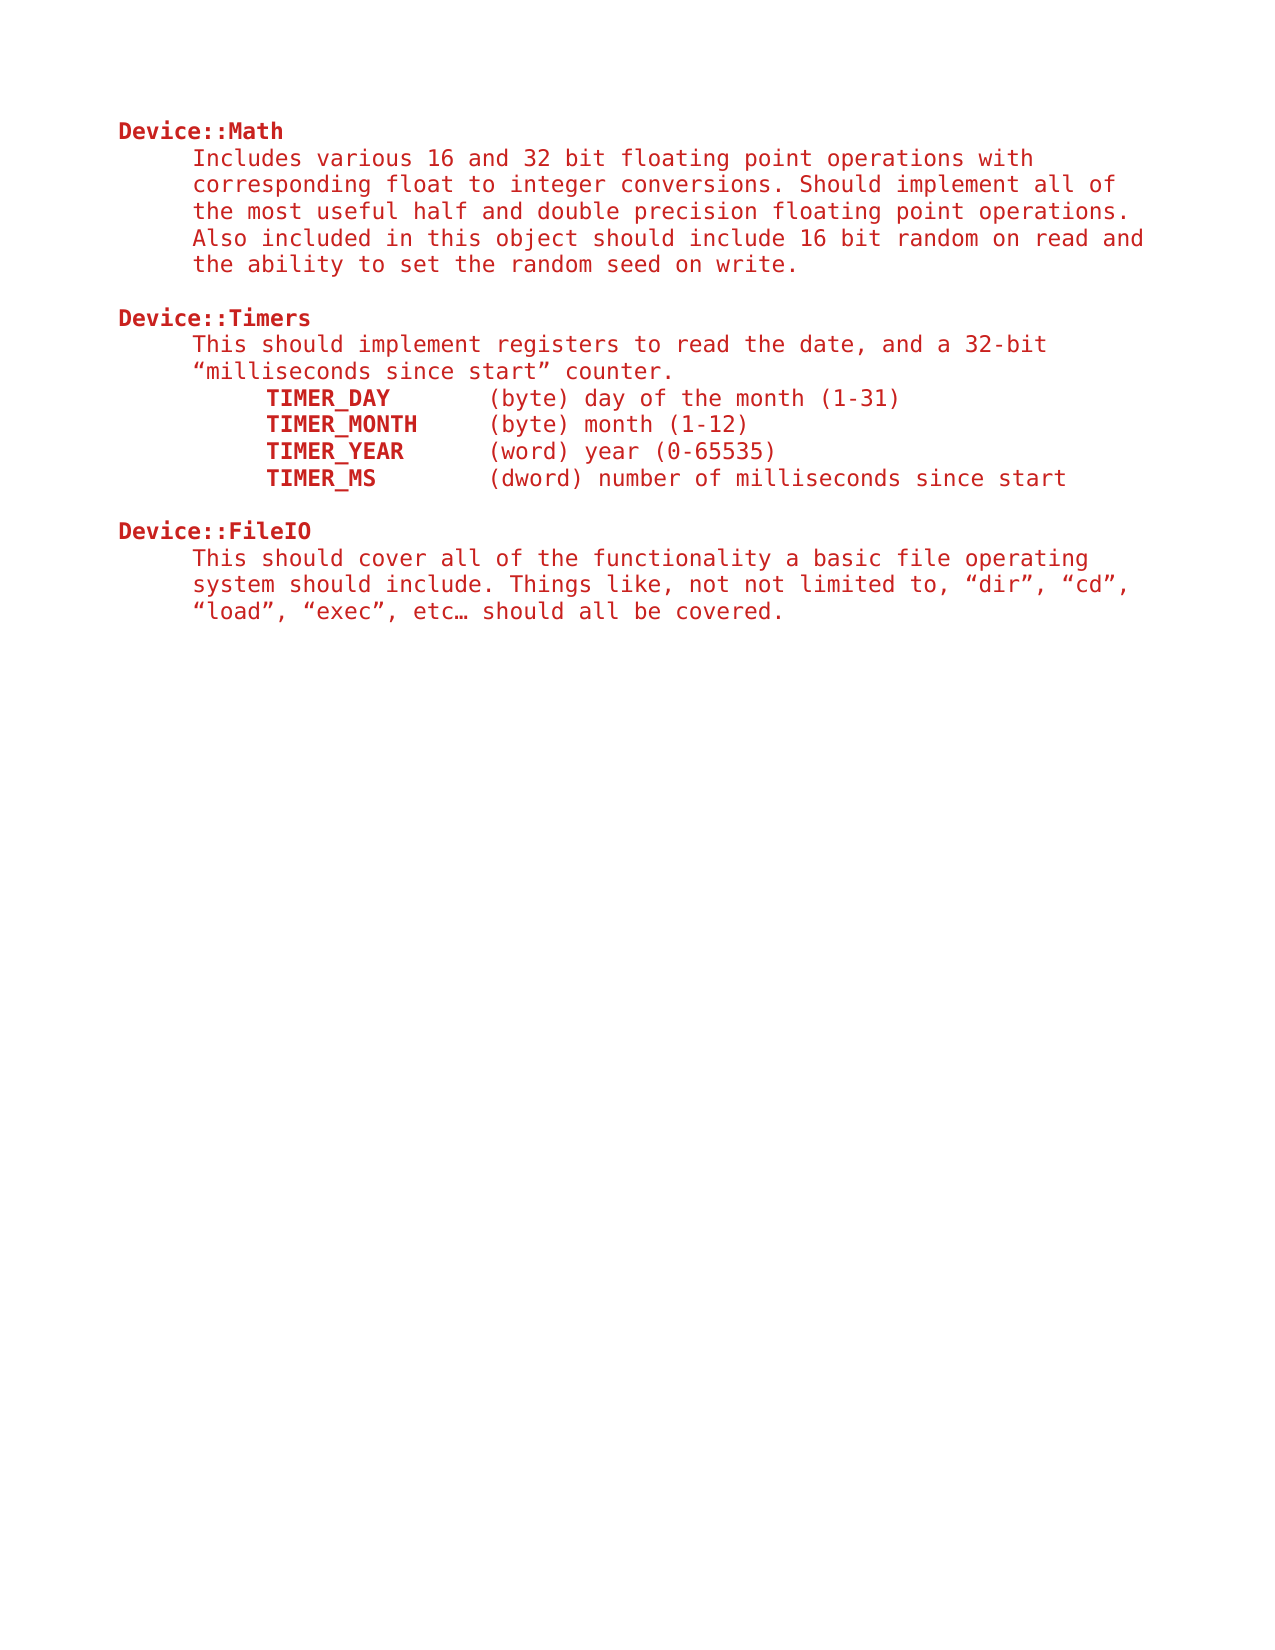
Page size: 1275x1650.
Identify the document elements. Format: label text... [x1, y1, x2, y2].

text “load”, “exec”, etc… should all be covered. [118, 598, 1157, 625]
text This should implement registers to read the date, and a 32-bit “milliseconds since start” counter. [118, 331, 1157, 385]
text TIMER_MONTH (byte) month (1-12) [118, 411, 1157, 438]
text TIMER_MS (dword) number of milliseconds since start [118, 465, 1157, 491]
text Device::Math [118, 118, 1157, 145]
text TIMER_YEAR (word) year (0-65535) [118, 438, 1157, 465]
text This should cover all of the functionality a basic file operating system should include. Things like, not not limited to, “dir”, “cd”, [118, 545, 1157, 598]
text Device::Timers [118, 305, 1157, 331]
text Device::FileIO [118, 518, 1157, 545]
text Includes various 16 and 32 bit floating point operations with corresponding float to integer conversions. Should implement all of the most useful half and double precision floating point operations. Also included in this object should include 16 bit random on read and the ability to set the random seed on write. [118, 145, 1157, 278]
text TIMER_DAY (byte) day of the month (1-31) [118, 385, 1157, 411]
